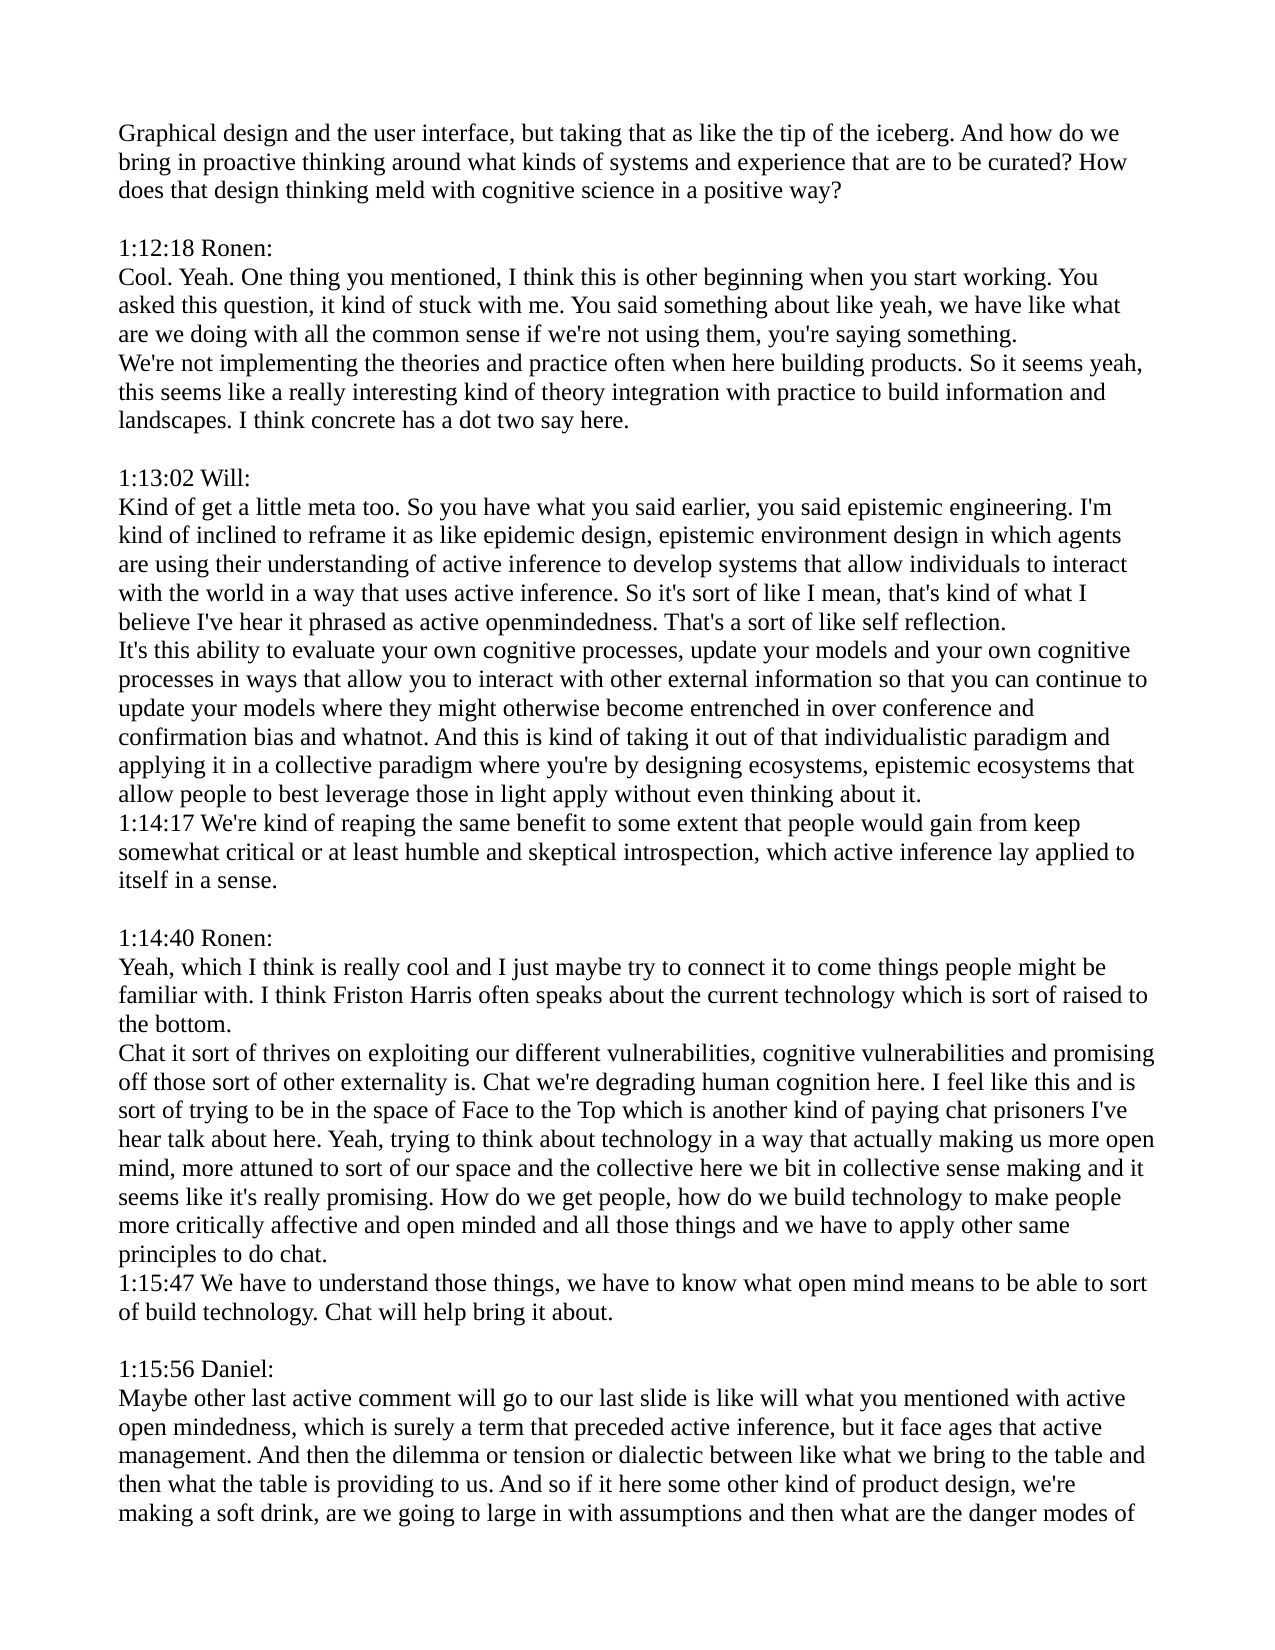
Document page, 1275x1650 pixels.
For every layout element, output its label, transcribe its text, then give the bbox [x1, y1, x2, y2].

text Cool. Yeah. One thing you mentioned, I think this is other beginning when you start working. You asked this question, it kind of stuck with me. You said something about like yeah, we have like what are we doing with all the common sense if we're not using them, you're saying something. [118, 262, 1157, 348]
text 1:14:17 We're kind of reaping the same benefit to some extent that people would gain from keep somewhat critical or at least humble and skeptical introspection, which active inference lay applied to itself in a sense. [118, 808, 1157, 894]
text 1:15:47 We have to understand those things, we have to know what open mind means to be able to sort of build technology. Chat will help bring it about. [118, 1268, 1157, 1326]
text Yeah, which I think is really cool and I just maybe try to connect it to come things people might be familiar with. I think Friston Harris often speaks about the current technology which is sort of raised to the bottom. [118, 952, 1157, 1038]
text 1:15:56 Daniel: [118, 1354, 1157, 1383]
text Chat it sort of thrives on exploiting our different vulnerabilities, cognitive vulnerabilities and promising off those sort of other externality is. Chat we're degrading human cognition here. I feel like this and is sort of trying to be in the space of Face to the Top which is another kind of paying chat prisoners I've hear talk about here. Yeah, trying to think about technology in a way that actually making us more open mind, more attuned to sort of our space and the collective here we bit in collective sense making and it seems like it's really promising. How do we get people, how do we build technology to make people more critically affective and open minded and all those things and we have to apply other same principles to do chat. [118, 1038, 1157, 1268]
text Graphical design and the user interface, but taking that as like the tip of the iceberg. And how do we bring in proactive thinking around what kinds of systems and experience that are to be curated? How does that design thinking meld with cognitive science in a positive way? [118, 118, 1157, 204]
text 1:13:02 Will: [118, 463, 1157, 492]
text 1:12:18 Ronen: [118, 233, 1157, 262]
text It's this ability to evaluate your own cognitive processes, update your models and your own cognitive processes in ways that allow you to interact with other external information so that you can continue to update your models where they might otherwise become entrenched in over conference and confirmation bias and whatnot. And this is kind of taking it out of that individualistic paradigm and applying it in a collective paradigm where you're by designing ecosystems, epistemic ecosystems that allow people to best leverage those in light apply without even thinking about it. [118, 636, 1157, 808]
text 1:14:40 Ronen: [118, 923, 1157, 952]
text We're not implementing the theories and practice often when here building products. So it seems yeah, this seems like a really interesting kind of theory integration with practice to build information and landscapes. I think concrete has a dot two say here. [118, 348, 1157, 434]
text Maybe other last active comment will go to our last slide is like will what you mentioned with active open mindedness, which is surely a term that preceded active inference, but it face ages that active management. And then the dilemma or tension or dialectic between like what we bring to the table and then what the table is providing to us. And so if it here some other kind of product design, we're making a soft drink, are we going to large in with assumptions and then what are the danger modes of [118, 1383, 1157, 1527]
text Kind of get a little meta too. So you have what you said earlier, you said epistemic engineering. I'm kind of inclined to reframe it as like epidemic design, epistemic environment design in which agents are using their understanding of active inference to develop systems that allow individuals to interact with the world in a way that uses active inference. So it's sort of like I mean, that's kind of what I believe I've hear it phrased as active openmindedness. That's a sort of like self reflection. [118, 492, 1157, 636]
